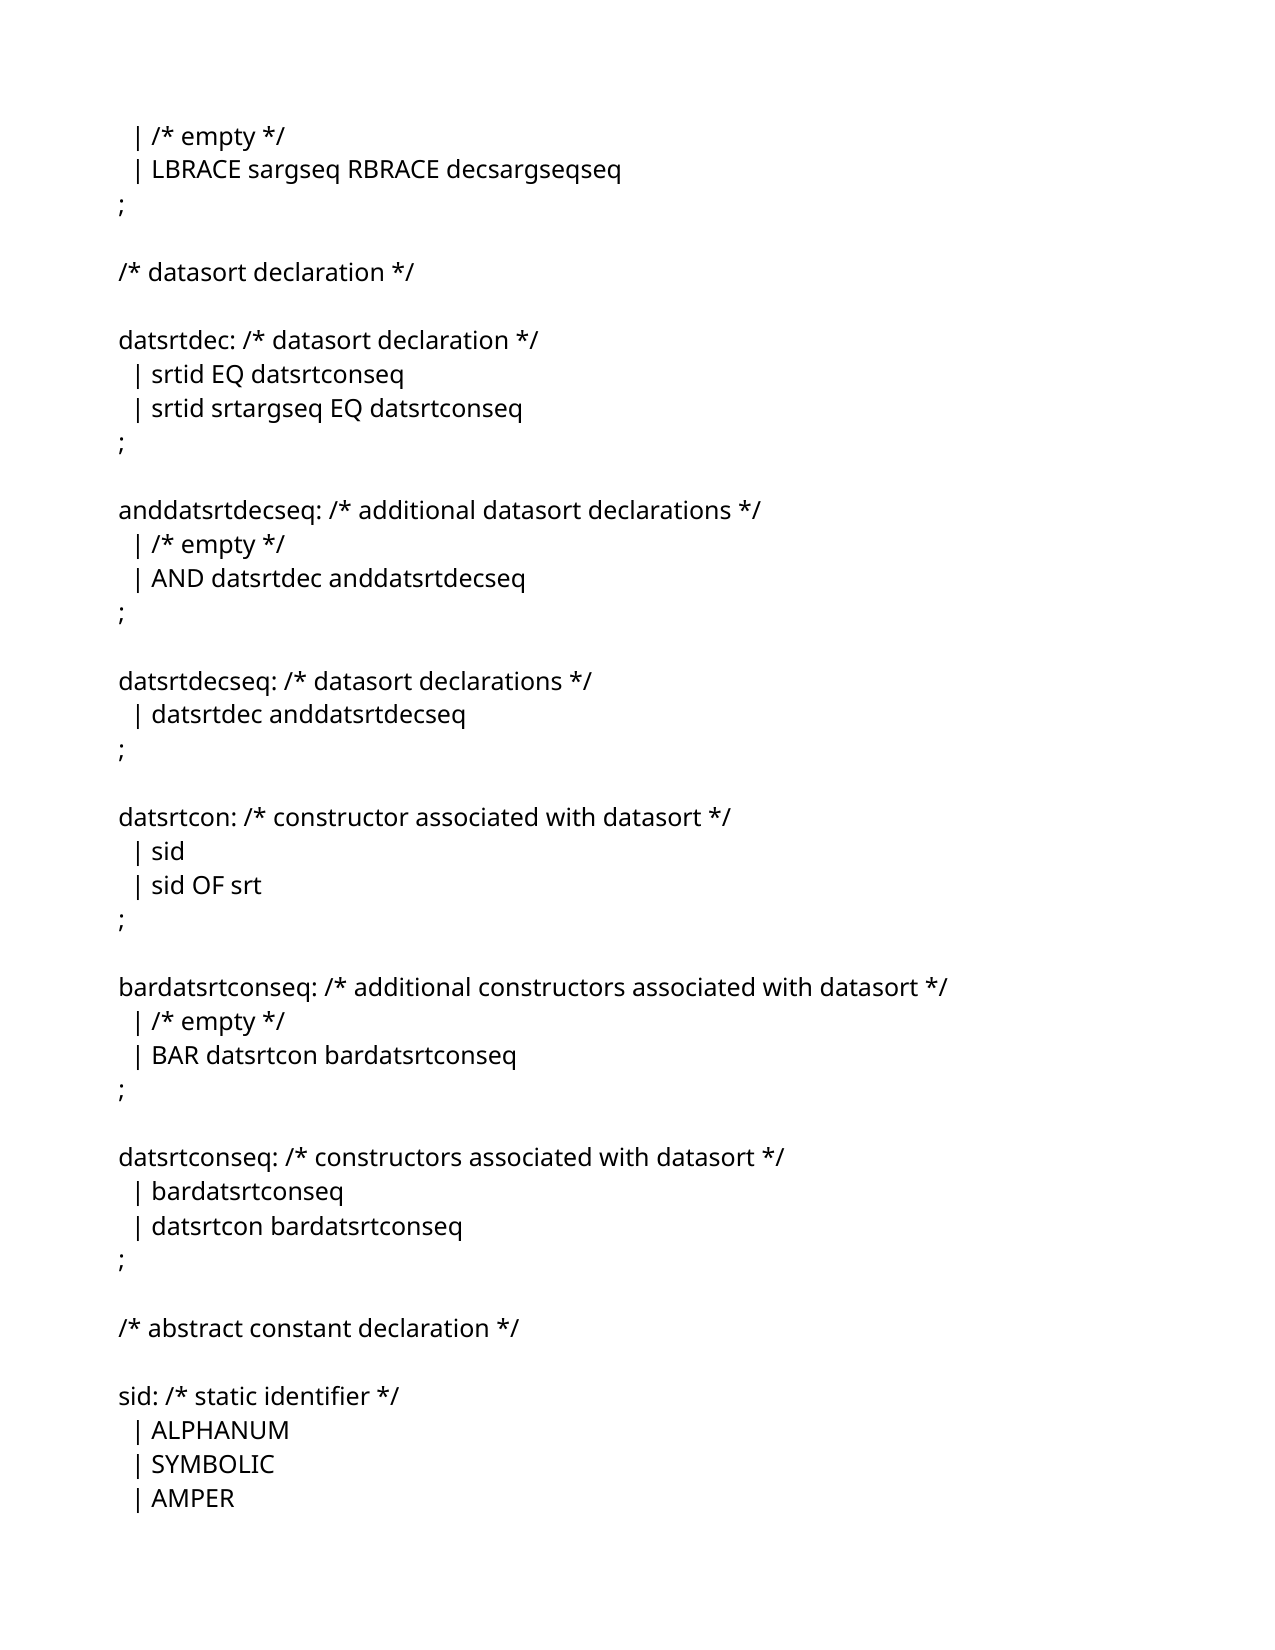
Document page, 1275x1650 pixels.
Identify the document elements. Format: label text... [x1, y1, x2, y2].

text | bardatsrtconseq [118, 1174, 1157, 1208]
text | AMPER [118, 1481, 1157, 1515]
text bardatsrtconseq: /* additional constructors associated with datasort */ [118, 970, 1157, 1004]
text ; [118, 731, 1157, 765]
text | ALPHANUM [118, 1412, 1157, 1447]
text | srtid srtargseq EQ datsrtconseq [118, 391, 1157, 425]
text | BAR datsrtcon bardatsrtconseq [118, 1038, 1157, 1072]
text | AND datsrtdec anddatsrtdecseq [118, 561, 1157, 595]
text ; [118, 425, 1157, 459]
text datsrtconseq: /* constructors associated with datasort */ [118, 1140, 1157, 1174]
text | /* empty */ [118, 1004, 1157, 1038]
text ; [118, 595, 1157, 629]
text | /* empty */ [118, 527, 1157, 561]
text ; [118, 1242, 1157, 1276]
text ; [118, 186, 1157, 220]
text | /* empty */ [118, 118, 1157, 152]
text | datsrtcon bardatsrtconseq [118, 1208, 1157, 1242]
text /* datasort declaration */ [118, 254, 1157, 288]
text | sid [118, 833, 1157, 867]
text | SYMBOLIC [118, 1447, 1157, 1481]
text anddatsrtdecseq: /* additional datasort declarations */ [118, 493, 1157, 527]
text | srtid EQ datsrtconseq [118, 357, 1157, 391]
text datsrtcon: /* constructor associated with datasort */ [118, 799, 1157, 833]
text ; [118, 1072, 1157, 1106]
text datsrtdec: /* datasort declaration */ [118, 322, 1157, 357]
text datsrtdecseq: /* datasort declarations */ [118, 663, 1157, 697]
text | LBRACE sargseq RBRACE decsargseqseq [118, 152, 1157, 186]
text ; [118, 902, 1157, 936]
text | sid OF srt [118, 867, 1157, 902]
text | datsrtdec anddatsrtdecseq [118, 697, 1157, 731]
text sid: /* static identifier */ [118, 1378, 1157, 1412]
text /* abstract constant declaration */ [118, 1310, 1157, 1344]
